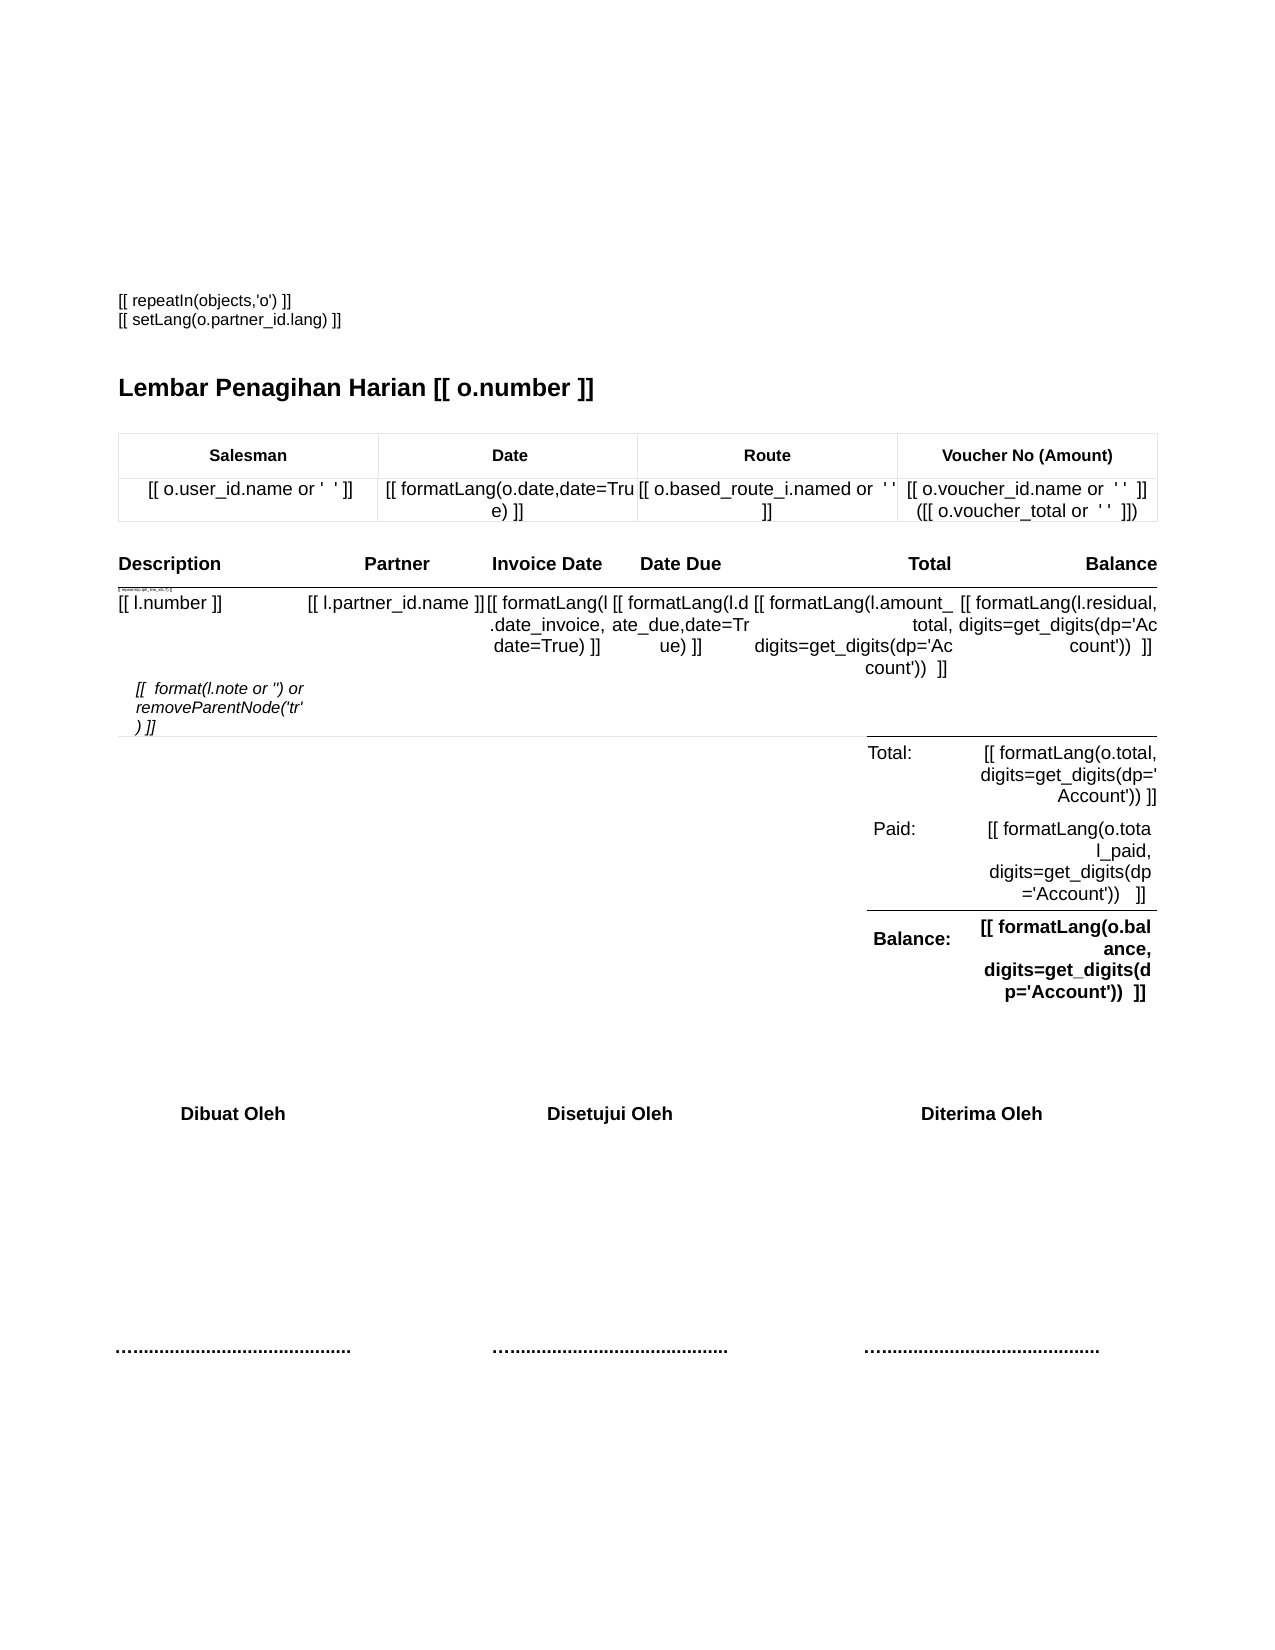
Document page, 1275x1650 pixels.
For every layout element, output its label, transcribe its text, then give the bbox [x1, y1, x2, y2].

text Lembar Penagihan Harian [[ o.number ]] [118, 373, 1157, 402]
table_header Balance [951, 541, 1157, 587]
table_header Salesman [119, 434, 378, 478]
table_cell [53, 910, 867, 1008]
table_header [118, 329, 700, 348]
text [[ setLang(o.partner_id.lang) ]] [118, 309, 1157, 329]
table_cell [752, 679, 953, 736]
table_cell [609, 679, 752, 736]
table_header [[ formatLang(l.date_invoice,date=True) ]] [485, 592, 609, 678]
table_header [53, 736, 867, 812]
table_cell [[ formatLang(o.total_paid, digits=get_digits(dp='Account')) ]] [980, 812, 1157, 910]
table_cell [953, 679, 1157, 736]
table_header [[ l.number ]] [118, 592, 307, 678]
table_header [[ formatLang(l.residual, digits=get_digits(dp='Account')) ]] [953, 592, 1157, 678]
table_header Total: [867, 737, 980, 812]
table_header Date [379, 434, 637, 478]
table_header Partner [309, 541, 485, 587]
table_header Route [638, 434, 897, 478]
table_header Voucher No (Amount) [898, 434, 1157, 478]
text [[ repeatIn(objects,'o') ]] [118, 290, 1157, 309]
table_header [[ formatLang(o.date,date=True) ]] [378, 479, 637, 521]
table_cell [307, 679, 485, 736]
table_header [[ o.user_id.name or ' ' ]] [119, 479, 377, 521]
table_cell Balance: [867, 911, 980, 1008]
table_cell [[ formatLang(o.balance, digits=get_digits(dp='Account')) ]] [980, 911, 1157, 1008]
table_header [[ formatLang(l.amount_total, digits=get_digits(dp='Account')) ]] [752, 592, 953, 678]
text [[ repeatIn(o.lph_line_ids,'l') ]] [172, 588, 1157, 592]
table_header Diterima Oleh ….......................................... [806, 1090, 1157, 1369]
table_cell [[ format(l.note or '') or removeParentNode('tr') ]] [118, 679, 307, 736]
table_header [[ o.based_route_i.named or ' ' ]] [638, 479, 897, 521]
table_header [[ o.voucher_id.name or ' ' ]] ([[ o.voucher_total or ' ' ]]) [898, 479, 1157, 521]
table_cell [485, 679, 609, 736]
table_header [[ formatLang(l.date_due,date=True) ]] [609, 592, 752, 678]
table_header Description [118, 541, 309, 587]
table_cell [53, 812, 867, 910]
table_cell Paid: [867, 812, 980, 910]
table_header Invoice Date [485, 541, 609, 587]
table_header [[ l.partner_id.name ]] [307, 592, 485, 678]
table_header [700, 329, 1157, 348]
table_header Dibuat Oleh ….......................................... [53, 1090, 413, 1369]
table_header Total [752, 541, 951, 587]
table_header [[ formatLang(o.total, digits=get_digits(dp='Account')) ]] [980, 737, 1157, 812]
table_header Date Due [609, 541, 752, 587]
table_header Disetujui Oleh ….......................................... [413, 1090, 806, 1369]
